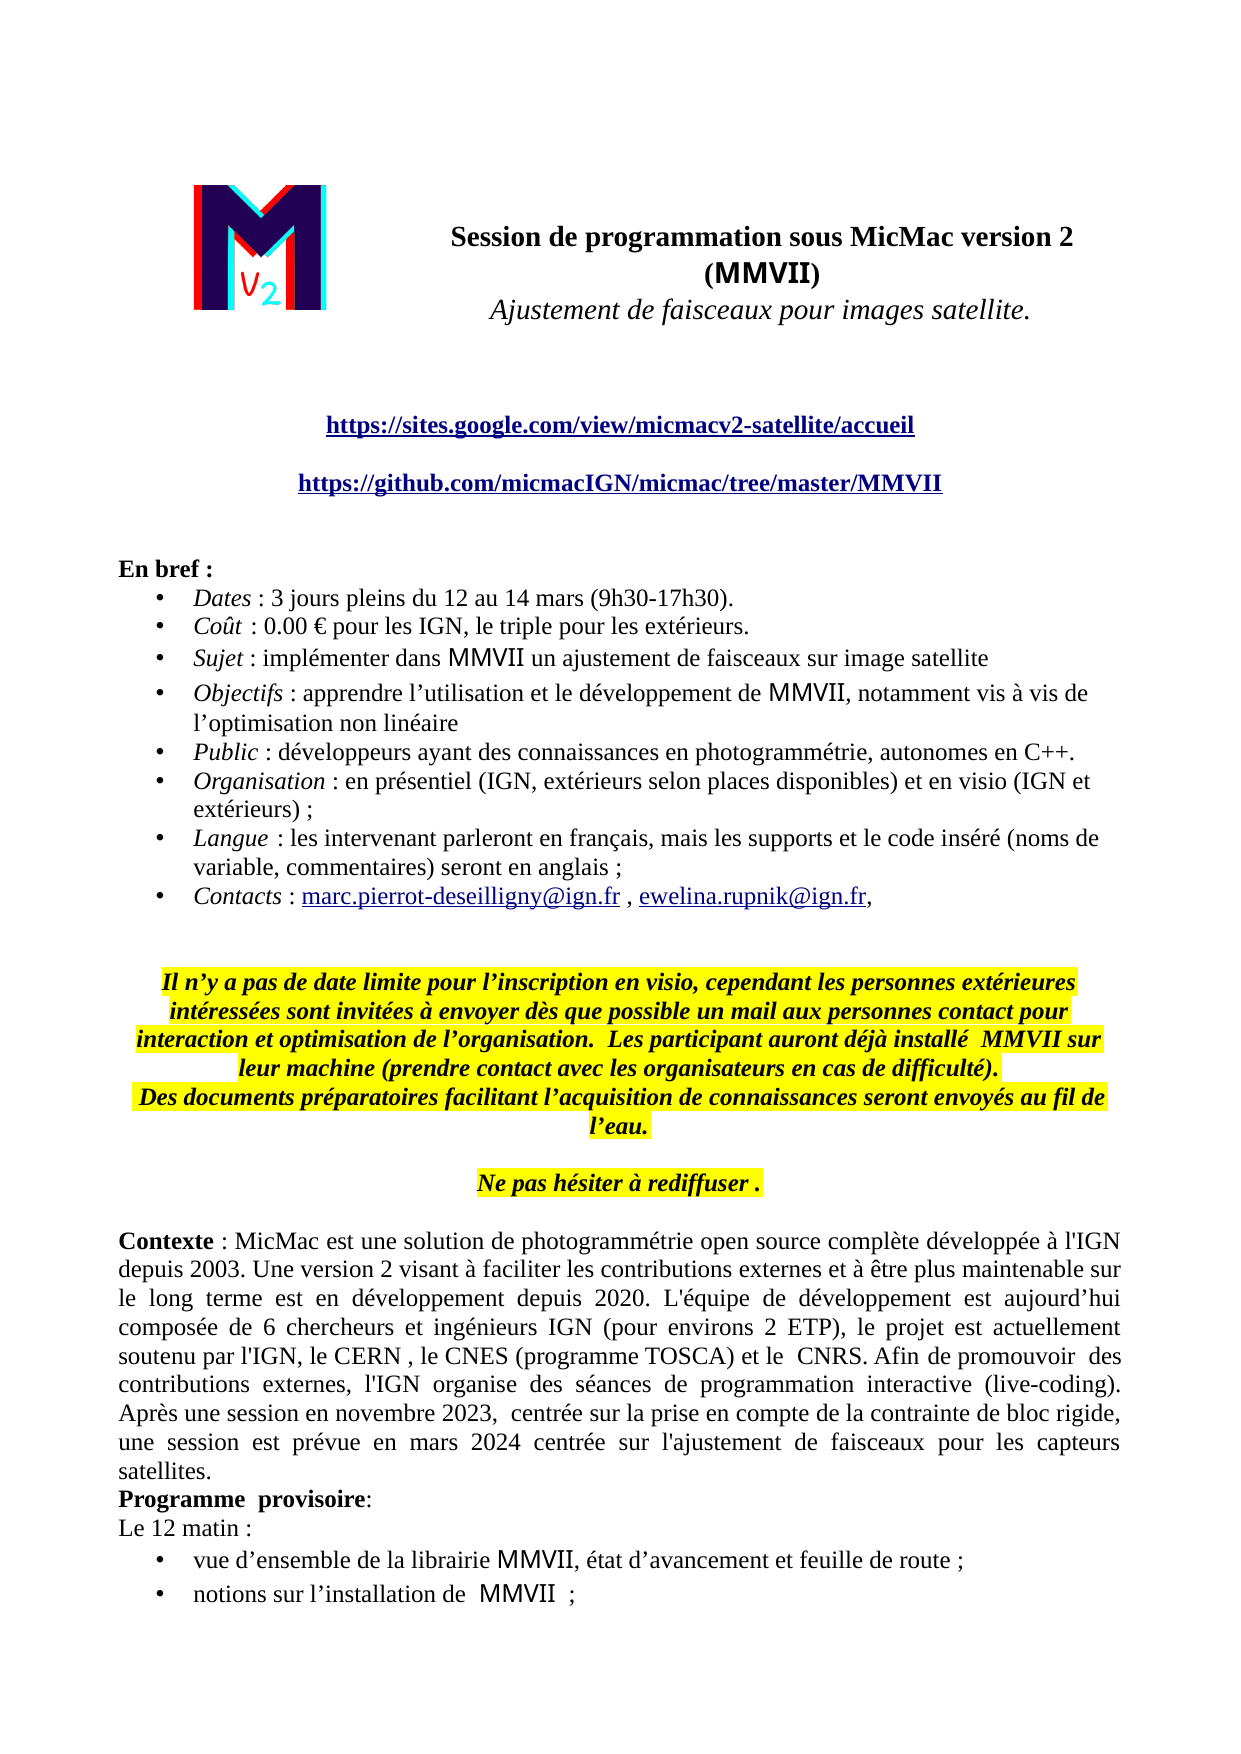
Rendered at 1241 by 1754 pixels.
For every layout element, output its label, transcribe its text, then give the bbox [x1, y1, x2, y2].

list Sujet : implémenter dans MMVII un ajustement de faisceaux sur image satellite [156, 640, 1122, 674]
list vue d’ensemble de la librairie MMVII, état d’avancement et feuille de route ; [156, 1542, 1122, 1576]
list Organisation : en présentiel (IGN, extérieurs selon places disponibles) et en visio (IGN et extérieurs) ; [156, 766, 1122, 823]
list Contacts : marc.pierrot-deseilligny@ign.fr , ewelina.rupnik@ign.fr, [156, 881, 1122, 909]
list Langue : les intervenant parleront en français, mais les supports et le code inséré (noms de variable, commentaires) seront en anglais ; [156, 823, 1122, 881]
text Contexte : MicMac est une solution de photogrammétrie open source complète développée à l'IGN depuis 2003. Une version 2 visant à faciliter les contributions externes et à être plus maintenable sur le long terme est en développement depuis 2020. L'équipe de développement est aujourd’hui composée de 6 chercheurs et ingénieurs IGN (pour environs 2 ETP), le projet est actuellement soutenu par l'IGN, le CERN , le CNES (programme TOSCA) et le CNRS. Afin de promouvoir des contributions externes, l'IGN organise des séances de programmation interactive (live-coding). Après une session en novembre 2023, centrée sur la prise en compte de la contrainte de bloc rigide, une session est prévue en mars 2024 centrée sur l'ajustement de faisceaux pour les capteurs satellites. [118, 1226, 1122, 1484]
text Le 12 matin : [118, 1513, 1122, 1542]
list Coût : 0.00 € pour les IGN, le triple pour les extérieurs. [156, 611, 1122, 640]
text Ne pas hésiter à rediffuser . [118, 1168, 1122, 1197]
picture [193, 185, 327, 310]
list Objectifs : apprendre l’utilisation et le développement de MMVII, notamment vis à vis de l’optimisation non linéaire [156, 674, 1122, 737]
text En bref : [118, 554, 1122, 583]
text Des documents préparatoires facilitant l’acquisition de connaissances seront envoyés au fil de l’eau. [118, 1082, 1122, 1139]
list Public : développeurs ayant des connaissances en photogrammétrie, autonomes en C++. [156, 737, 1122, 766]
text https://github.com/micmacIGN/micmac/tree/master/MMVII [118, 468, 1122, 496]
table_header [118, 185, 402, 343]
table_header Session de programmation sous MicMac version 2 (MMVII) Ajustement de faisceaux pour images satellite. [402, 185, 1122, 343]
text https://sites.google.com/view/micmacv2-satellite/accueil [118, 410, 1122, 439]
text Programme provisoire: [118, 1484, 1122, 1513]
text Il n’y a pas de date limite pour l’inscription en visio, cependant les personnes extérieures intéressées sont invitées à envoyer dès que possible un mail aux personnes contact pour interaction et optimisation de l’organisation. Les participant auront déjà installé MMVII sur leur machine (prendre contact avec les organisateurs en cas de difficulté). [118, 967, 1122, 1082]
list notions sur l’installation de MMVII ; [156, 1576, 1122, 1610]
list Dates : 3 jours pleins du 12 au 14 mars (9h30-17h30). [156, 583, 1122, 611]
